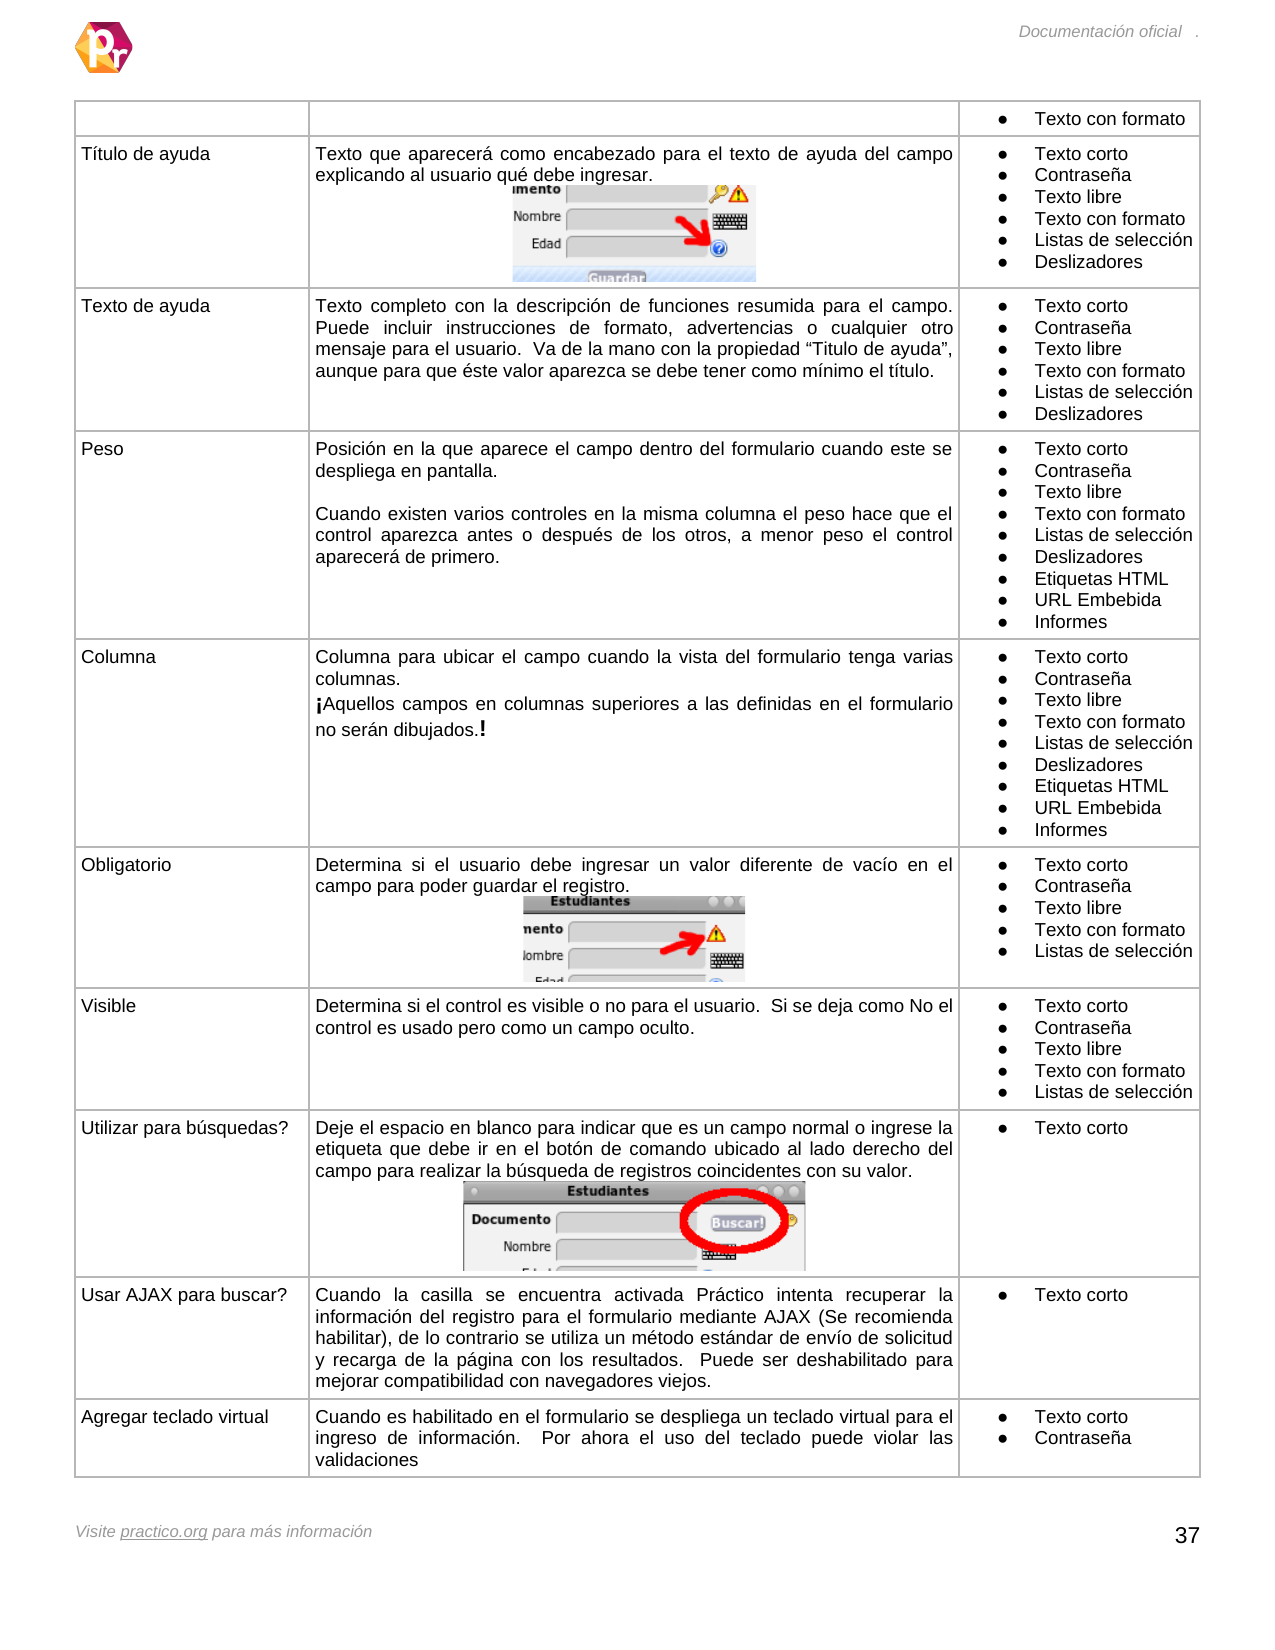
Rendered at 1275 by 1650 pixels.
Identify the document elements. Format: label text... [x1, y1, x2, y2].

picture [463, 1181, 806, 1271]
table_cell Obligatorio [76, 848, 308, 987]
table_cell Texto corto [960, 1111, 1199, 1276]
table_cell Agregar teclado virtual [76, 1400, 308, 1476]
table_cell Texto corto Contraseña Texto libre Texto con formato Listas de selección Deslizadores Etiquetas HTML URL Embebida Informes [960, 640, 1199, 846]
table_cell Texto completo con la descripción de funciones resumida para el campo. Puede incluir instrucciones de formato, advertencias o cualquier otro mensaje para el usuario. Va de la mano con la propiedad “Titulo de ayuda”, aunque para que éste valor aparezca se debe tener como mínimo el título. [310, 289, 958, 430]
table_cell Texto corto [960, 1278, 1199, 1398]
table_cell Texto corto Contraseña [960, 1400, 1199, 1476]
picture [75, 22, 133, 73]
table_cell Columna para ubicar el campo cuando la vista del formulario tenga varias columnas. ¡Aquellos campos en columnas superiores a las definidas en el formulario no serán dibujados.! [310, 640, 958, 846]
table_cell [76, 102, 308, 135]
table_cell Texto corto Contraseña Texto libre Texto con formato Listas de selección [960, 989, 1199, 1108]
table_cell Cuando es habilitado en el formulario se despliega un teclado virtual para el ingreso de información. Por ahora el uso del teclado puede violar las validaciones [310, 1400, 958, 1476]
table_cell Utilizar para búsquedas? [76, 1111, 308, 1276]
table_cell Texto corto Contraseña Texto libre Texto con formato Listas de selección Deslizadores [960, 137, 1199, 287]
table_cell Texto corto Contraseña Texto libre Texto con formato Listas de selección Deslizadores [960, 289, 1199, 430]
table_cell Visible [76, 989, 308, 1108]
table_cell Texto de ayuda [76, 289, 308, 430]
picture [523, 896, 746, 982]
table_cell Determina si el usuario debe ingresar un valor diferente de vacío en el campo para poder guardar el registro. [310, 848, 958, 987]
table_cell Título de ayuda [76, 137, 308, 287]
table_cell Texto corto Contraseña Texto libre Texto con formato Listas de selección [960, 848, 1199, 987]
picture [512, 185, 757, 282]
table_cell Deje el espacio en blanco para indicar que es un campo normal o ingrese la etiqueta que debe ir en el botón de comando ubicado al lado derecho del campo para realizar la búsqueda de registros coincidentes con su valor. [310, 1111, 958, 1276]
table_cell Peso [76, 432, 308, 638]
table_cell Columna [76, 640, 308, 846]
table_cell Texto que aparecerá como encabezado para el texto de ayuda del campo explicando al usuario qué debe ingresar. [310, 137, 958, 287]
table_cell Texto corto Contraseña Texto libre Texto con formato Listas de selección Deslizadores Etiquetas HTML URL Embebida Informes [960, 432, 1199, 638]
table_cell Determina si el control es visible o no para el usuario. Si se deja como No el control es usado pero como un campo oculto. [310, 989, 958, 1108]
table_cell Texto corto Contraseña Texto libre Texto con formato [960, 102, 1199, 135]
table_cell Cuando la casilla se encuentra activada Práctico intenta recuperar la información del registro para el formulario mediante AJAX (Se recomienda habilitar), de lo contrario se utiliza un método estándar de envío de solicitud y recarga de la página con los resultados. Puede ser deshabilitado para mejorar compatibilidad con navegadores viejos. [310, 1278, 958, 1398]
table_cell Usar AJAX para buscar? [76, 1278, 308, 1398]
table_cell [310, 102, 958, 135]
table_cell Posición en la que aparece el campo dentro del formulario cuando este se despliega en pantalla. Cuando existen varios controles en la misma columna el peso hace que el control aparezca antes o después de los otros, a menor peso el control aparecerá de primero. [310, 432, 958, 638]
